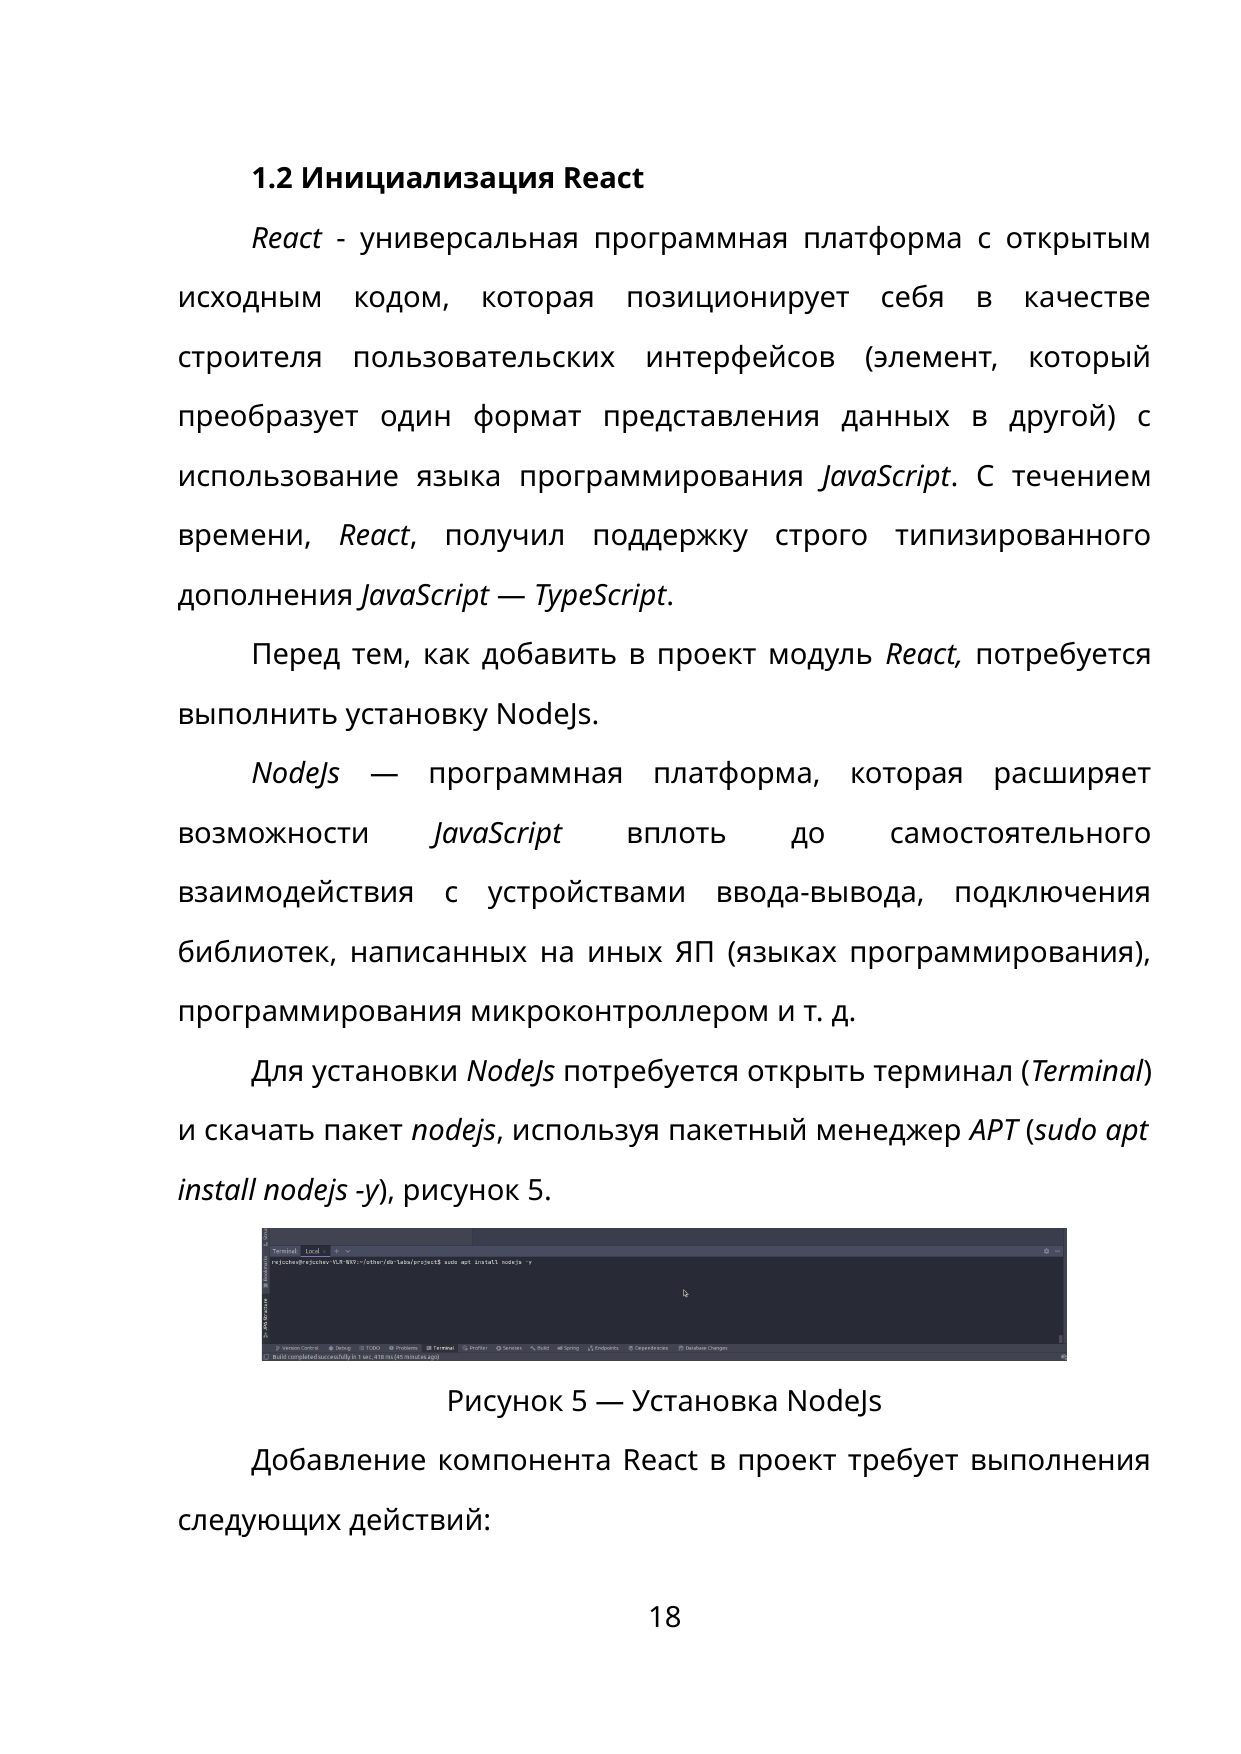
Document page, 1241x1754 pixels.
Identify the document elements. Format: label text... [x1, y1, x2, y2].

list Инициализация React [177, 158, 1152, 197]
text NodeJs — программная платформа, которая расширяет возможности JavaScript вплоть до самостоятельного взаимодействия с устройствами ввода-вывода, подключения библиотек, написанных на иных ЯП (языках программирования), программирования микроконтроллером и т. д. [177, 753, 1152, 1030]
text React - универсальная программная платформа с открытым исходным кодом, которая позиционирует себя в качестве строителя пользовательских интерфейсов (элемент, который преобразует один формат представления данных в другой) с использование языка программирования JavaScript. С течением времени, React, получил поддержку строго типизированного дополнения JavaScript — TypeScript. [177, 217, 1152, 614]
text Перед тем, как добавить в проект модуль React, потребуется выполнить установку NodeJs. [177, 634, 1152, 733]
picture [261, 1228, 1067, 1361]
text Добавление компонента React в проект требует выполнения следующих действий: [177, 1440, 1152, 1539]
text Для установки NodeJs потребуется открыть терминал (Terminal) и скачать пакет nodejs, используя пакетный менеджер APT (sudo apt install nodejs -y), рисунок 5. [177, 1050, 1152, 1209]
text Рисунок 5 — Установка NodeJs [177, 1228, 1152, 1420]
